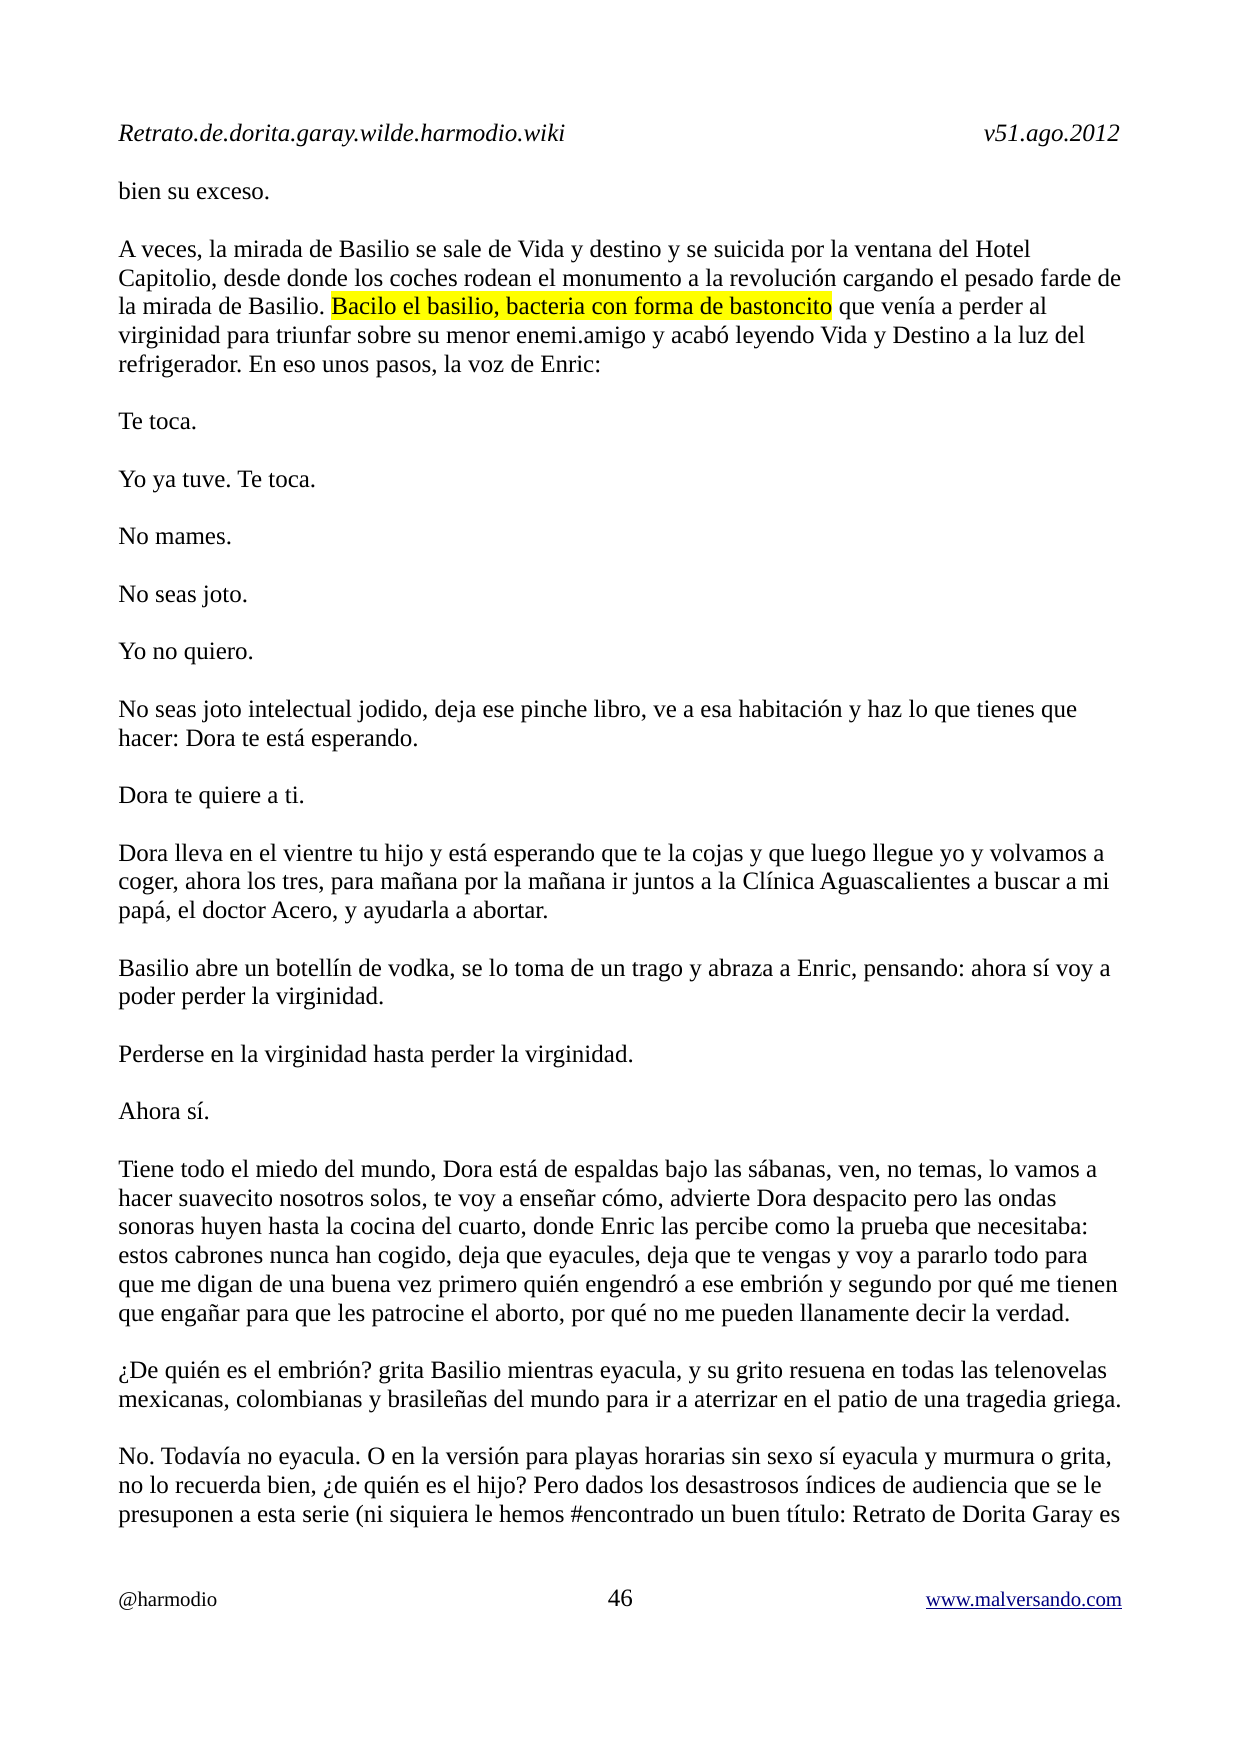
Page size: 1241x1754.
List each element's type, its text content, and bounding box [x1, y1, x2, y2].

text bien su exceso. [118, 176, 1122, 205]
text Dora lleva en el vientre tu hijo y está esperando que te la cojas y que luego llegue yo y volvamos a coger, ahora los tres, para mañana por la mañana ir juntos a la Clínica Aguascalientes a buscar a mi papá, el doctor Acero, y ayudarla a abortar. [118, 838, 1122, 924]
text Perderse en la virginidad hasta perder la virginidad. [118, 1039, 1122, 1068]
text No mames. [118, 521, 1122, 550]
text Yo no quiero. [118, 636, 1122, 665]
text No seas joto. [118, 579, 1122, 608]
text Dora te quiere a ti. [118, 780, 1122, 809]
text Ahora sí. [118, 1096, 1122, 1125]
text Tiene todo el miedo del mundo, Dora está de espaldas bajo las sábanas, ven, no temas, lo vamos a hacer suavecito nosotros solos, te voy a enseñar cómo, advierte Dora despacito pero las ondas sonoras huyen hasta la cocina del cuarto, donde Enric las percibe como la prueba que necesitaba: estos cabrones nunca han cogido, deja que eyacules, deja que te vengas y voy a pararlo todo para que me digan de una buena vez primero quién engendró a ese embrión y segundo por qué me tienen que engañar para que les patrocine el aborto, por qué no me pueden llanamente decir la verdad. [118, 1154, 1122, 1326]
text A veces, la mirada de Basilio se sale de Vida y destino y se suicida por la ventana del Hotel Capitolio, desde donde los coches rodean el monumento a la revolución cargando el pesado farde de la mirada de Basilio. Bacilo el basilio, bacteria con forma de bastoncito que venía a perder al virginidad para triunfar sobre su menor enemi.amigo y acabó leyendo Vida y Destino a la luz del refrigerador. En eso unos pasos, la voz de Enric: [118, 234, 1122, 378]
text Yo ya tuve. Te toca. [118, 464, 1122, 493]
text No seas joto intelectual jodido, deja ese pinche libro, ve a esa habitación y haz lo que tienes que hacer: Dora te está esperando. [118, 694, 1122, 751]
text ¿De quién es el embrión? grita Basilio mientras eyacula, y su grito resuena en todas las telenovelas mexicanas, colombianas y brasileñas del mundo para ir a aterrizar en el patio de una tragedia griega. [118, 1355, 1122, 1413]
text No. Todavía no eyacula. O en la versión para playas horarias sin sexo sí eyacula y murmura o grita, no lo recuerda bien, ¿de quién es el hijo? Pero dados los desastrosos índices de audiencia que se le presuponen a esta serie (ni siquiera le hemos #encontrado un buen título: Retrato de Dorita Garay es [118, 1441, 1122, 1528]
text Basilio abre un botellín de vodka, se lo toma de un trago y abraza a Enric, pensando: ahora sí voy a poder perder la virginidad. [118, 953, 1122, 1010]
text Te toca. [118, 406, 1122, 435]
